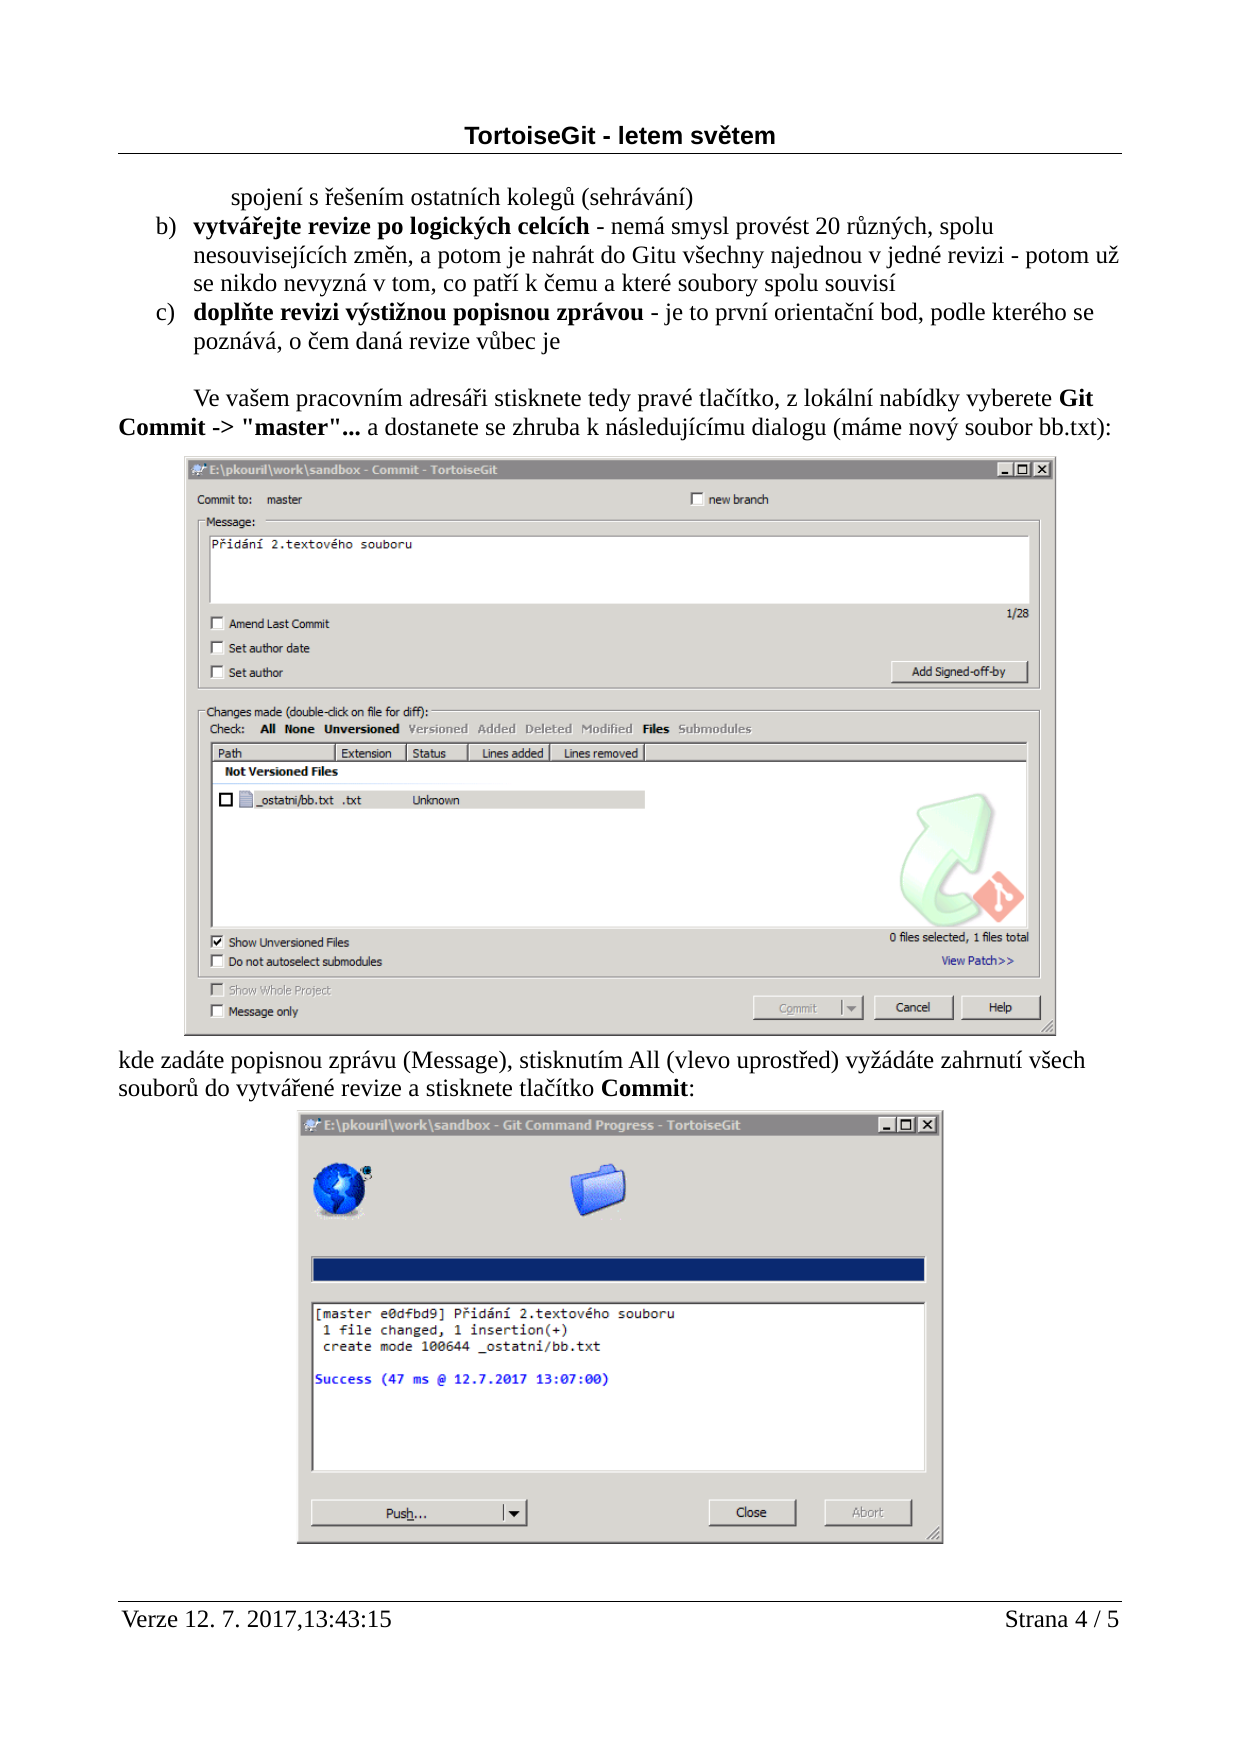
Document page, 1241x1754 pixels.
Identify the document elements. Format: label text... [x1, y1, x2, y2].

list spojení s řešením ostatních kolegů (sehrávání) [193, 182, 1122, 211]
text Ve vašem pracovním adresáři stisknete tedy pravé tlačítko, z lokální nabídky vyberete Git Commit -> "master"... a dostanete se zhruba k následujícímu dialogu (máme nový soubor bb.txt): [118, 383, 1122, 441]
picture [296, 1110, 944, 1544]
list doplňte revizi výstižnou popisnou zprávou - je to první orientační bod, podle kterého se poznává, o čem daná revize vůbec je [156, 297, 1122, 355]
picture [184, 456, 1057, 1036]
text kde zadáte popisnou zprávu (Message), stisknutím All (vlevo uprostřed) vyžádáte zahrnutí všech souborů do vytvářené revize a stisknete tlačítko Commit: [118, 1045, 1122, 1102]
list vytvářejte revize po logických celcích - nemá smysl provést 20 různých, spolu nesouvisejících změn, a potom je nahrát do Gitu všechny najednou v jedné revizi - potom už se nikdo nevyzná v tom, co patří k čemu a které soubory spolu souvisí [156, 211, 1122, 297]
